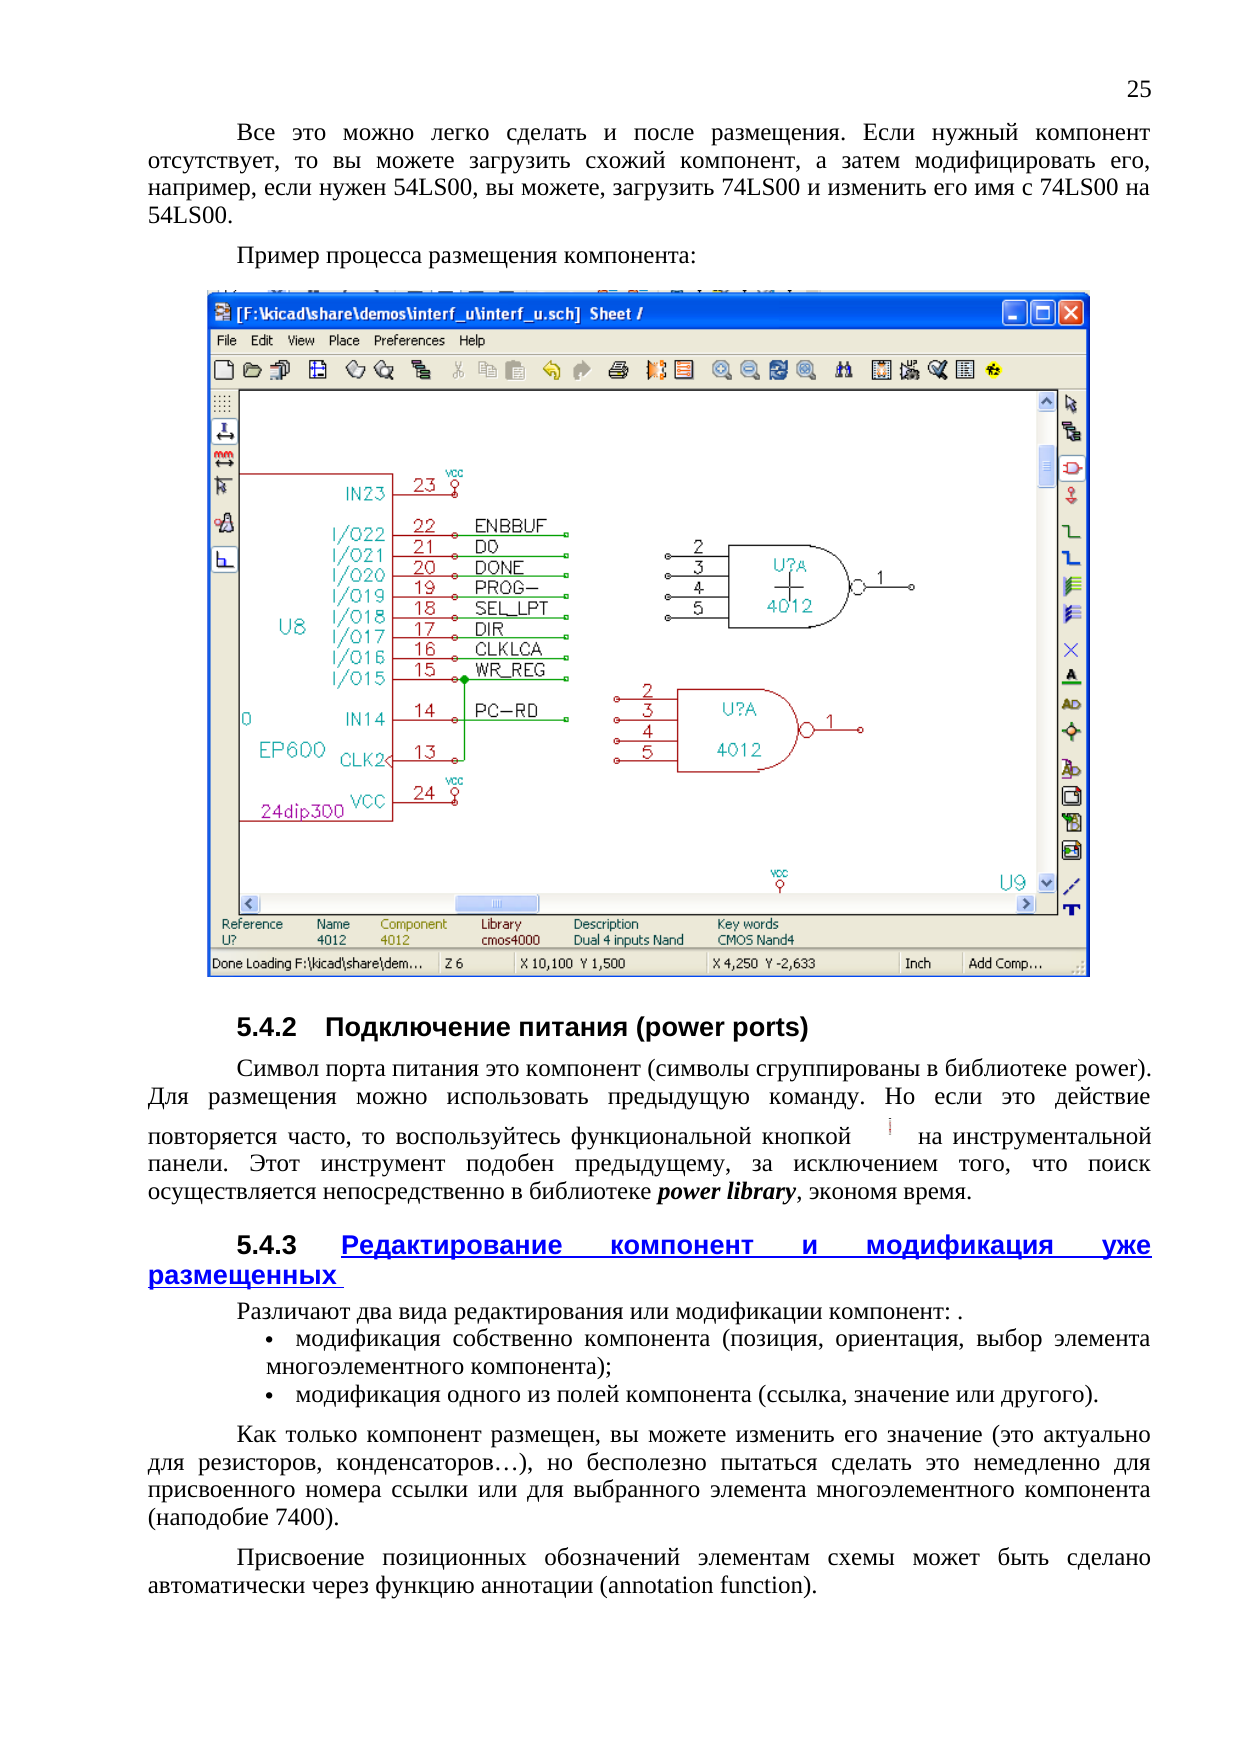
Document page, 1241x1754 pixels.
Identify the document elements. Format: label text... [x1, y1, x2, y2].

list модификация собственно компонента (позиция, ориентация, выбор элемента многоэлементного компонента); [266, 1324, 1152, 1380]
text Все это можно легко сделать и после размещения. Если нужный компонент отсутствует, то вы можете загрузить схожий компонент, а затем модифицировать его, например, если нужен 54LS00, вы можете, загрузить 74LS00 и изменить его имя с 74LS00 на 54LS00. [148, 118, 1152, 229]
subtitle Подключение питания (power ports) [148, 1012, 1152, 1042]
list модификация одного из полей компонента (ссылка, значение или другого). [266, 1380, 1152, 1408]
subtitle Редактирование компонент и модификация уже размещенных [148, 1230, 1152, 1291]
text Пример процесса размещения компонента: [148, 241, 1152, 269]
text Различают два вида редактирования или модификации компонент: . [148, 1297, 1152, 1324]
text Как только компонент размещен, вы можете изменить его значение (это актуально для резисторов, конденсаторов…), но бесполезно пытаться сделать это немедленно для присвоенного номера ссылки или для выбранного элемента многоэлементного компонента (наподобие 7400). [148, 1420, 1152, 1531]
text Присвоение позиционных обозначений элементам схемы может быть сделано автоматически через функцию аннотации (annotation function). [148, 1543, 1152, 1599]
picture [888, 1118, 892, 1135]
text Символ порта питания это компонент (символы сгруппированы в библиотеке power). Для размещения можно использовать предыдущую команду. Но если это действие повторяется часто, то воспользуйтесь функциональной кнопкой на инструментальной панели. Этот инструмент подобен предыдущему, за исключением того, что поиск осуществляется непосредственно в библиотеке power library, экономя время. [148, 1054, 1152, 1205]
